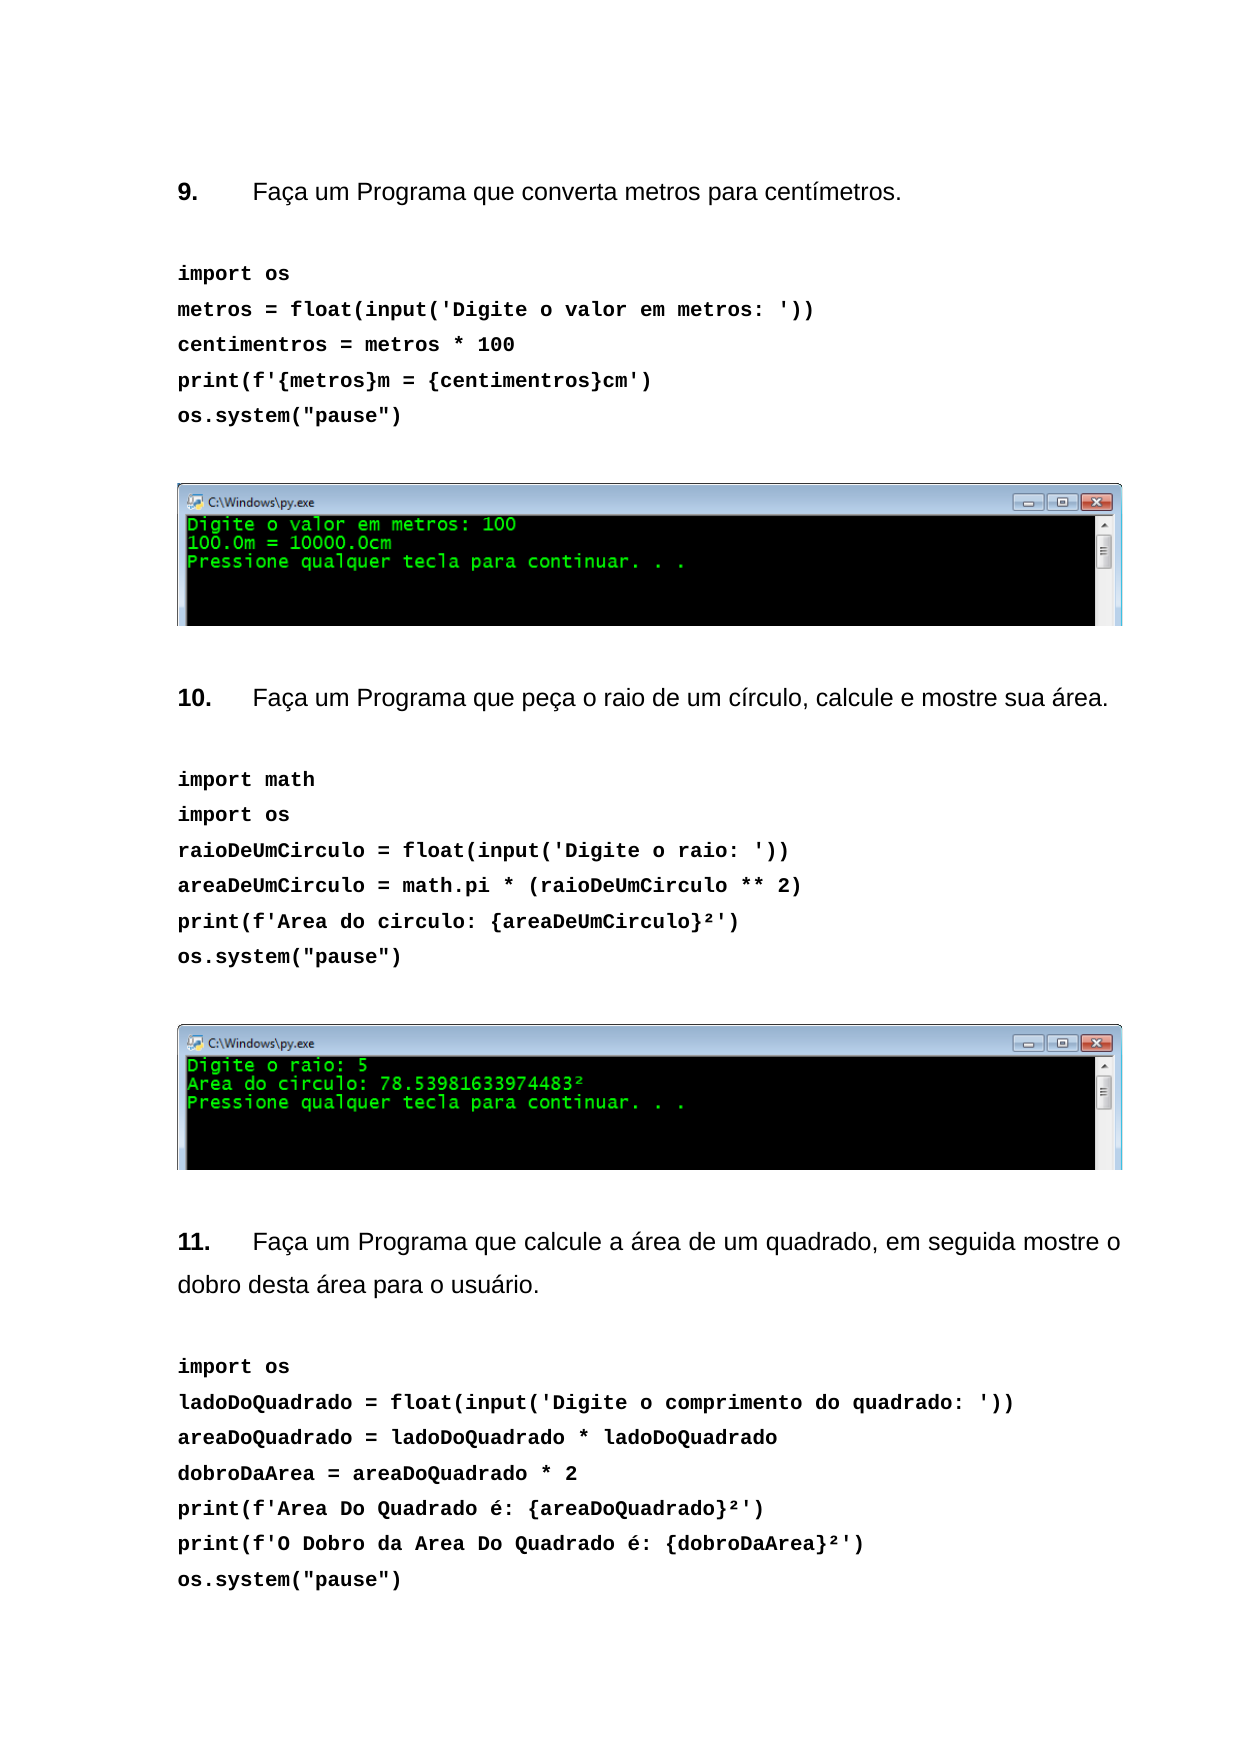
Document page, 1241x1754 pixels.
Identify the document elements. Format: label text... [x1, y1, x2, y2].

text print(f'Area do circulo: {areaDeUmCirculo}²') [177, 911, 1122, 934]
text print(f'O Dobro da Area Do Quadrado é: {dobroDaArea}²') [177, 1533, 1122, 1557]
list Faça um Programa que calcule a área de um quadrado, em seguida mostre o dobro desta área para o usuário. [177, 1227, 1122, 1299]
text ladoDoQuadrado = float(input('Digite o comprimento do quadrado: ')) [177, 1392, 1122, 1415]
picture [177, 483, 1123, 626]
text import os [177, 263, 1122, 287]
text os.system("pause") [177, 405, 1122, 429]
text print(f'Area Do Quadrado é: {areaDoQuadrado}²') [177, 1498, 1122, 1522]
text metros = float(input('Digite o valor em metros: ')) [177, 299, 1122, 322]
list Faça um Programa que converta metros para centímetros. [177, 177, 1122, 206]
text import os [177, 804, 1122, 828]
text areaDeUmCirculo = math.pi * (raioDeUmCirculo ** 2) [177, 875, 1122, 899]
list Faça um Programa que peça o raio de um círculo, calcule e mostre sua área. [177, 683, 1122, 712]
text import os [177, 1356, 1122, 1380]
picture [177, 1024, 1123, 1170]
text centimentros = metros * 100 [177, 334, 1122, 358]
text os.system("pause") [177, 1569, 1122, 1592]
text os.system("pause") [177, 946, 1122, 970]
text dobroDaArea = areaDoQuadrado * 2 [177, 1462, 1122, 1486]
text print(f'{metros}m = {centimentros}cm') [177, 370, 1122, 393]
text areaDoQuadrado = ladoDoQuadrado * ladoDoQuadrado [177, 1427, 1122, 1451]
text raioDeUmCirculo = float(input('Digite o raio: ')) [177, 840, 1122, 863]
text import math [177, 769, 1122, 793]
